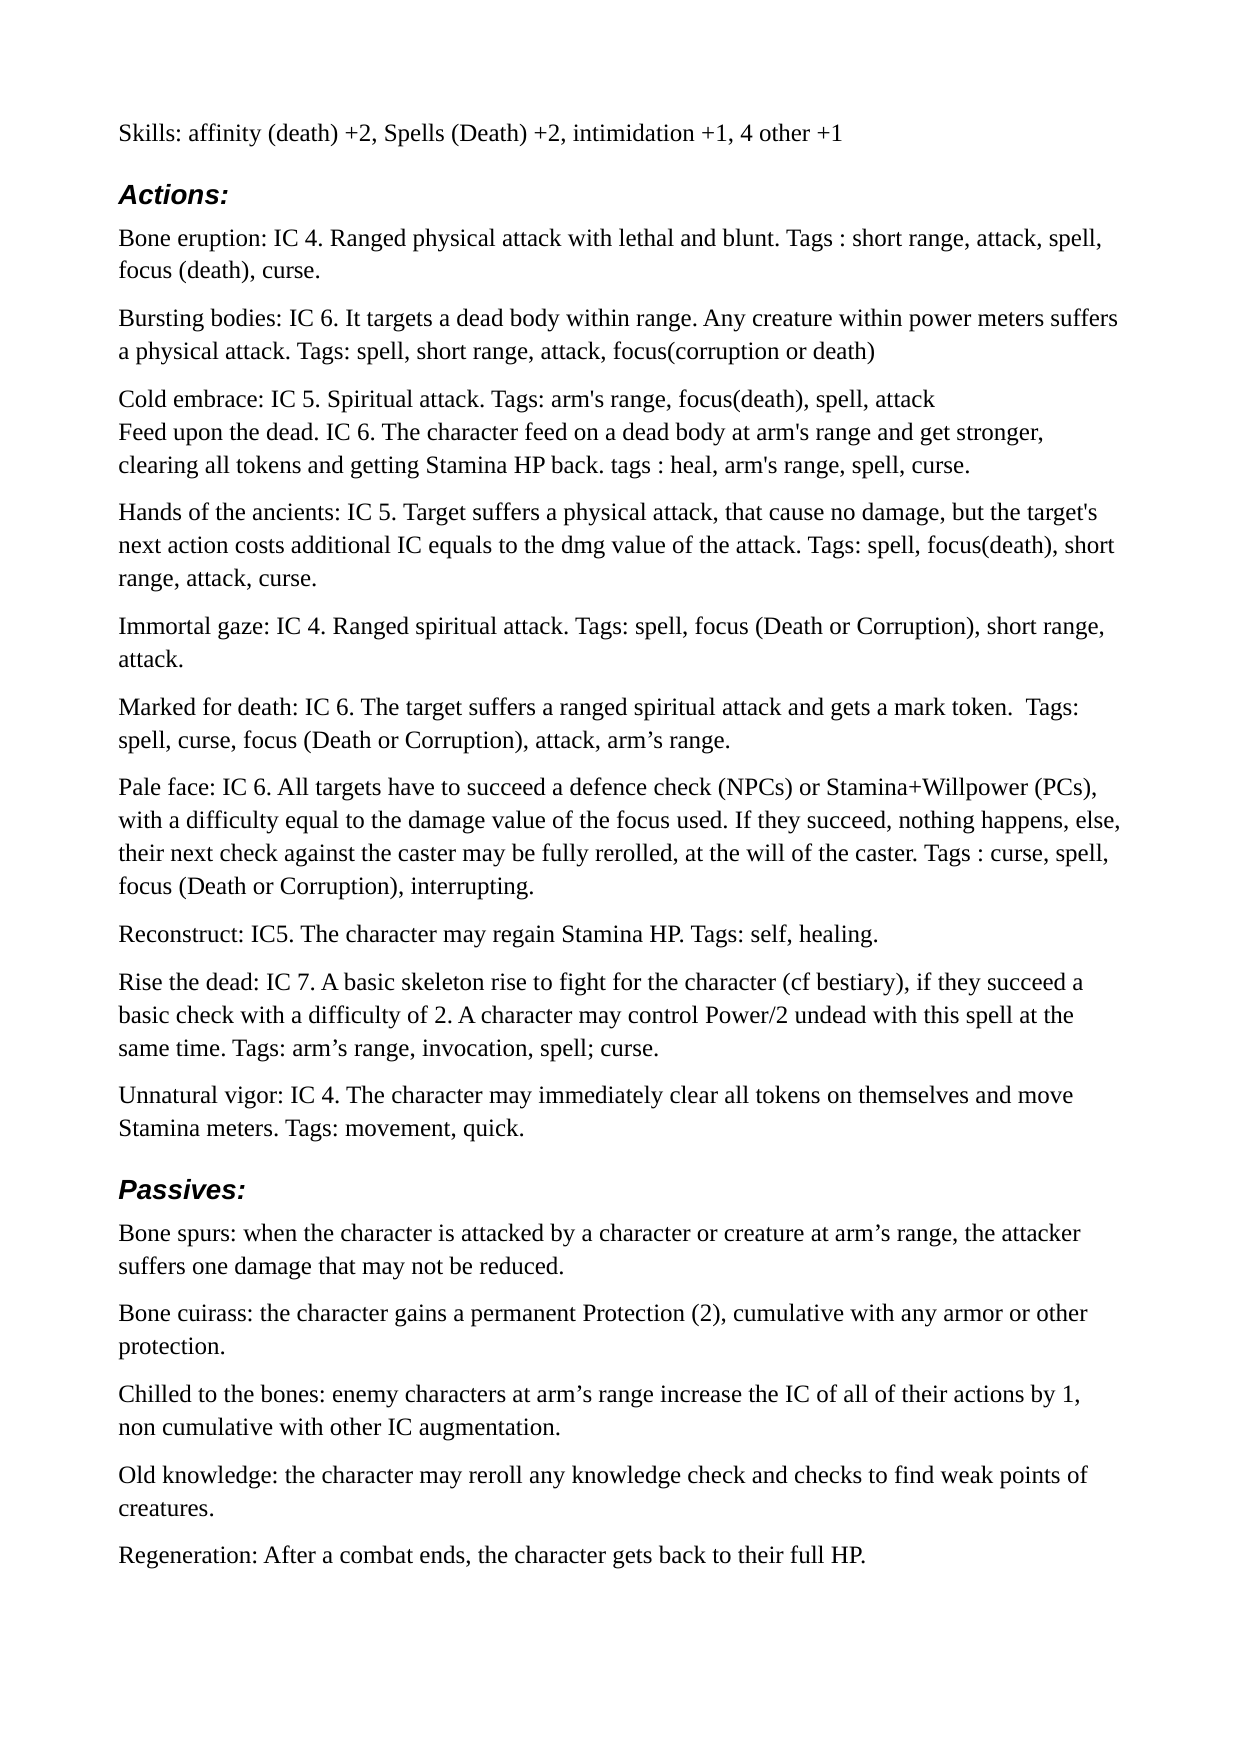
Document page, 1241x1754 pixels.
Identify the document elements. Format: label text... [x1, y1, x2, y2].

text Regeneration: After a combat ends, the character gets back to their full HP. [118, 1540, 1122, 1569]
text Marked for death: IC 6. The target suffers a ranged spiritual attack and gets a mark token. Tags: spell, curse, focus (Death or Corruption), attack, arm’s range. [118, 692, 1122, 753]
text Rise the dead: IC 7. A basic skeleton rise to fight for the character (cf bestiary), if they succeed a basic check with a difficulty of 2. A character may control Power/2 undead with this spell at the same time. Tags: arm’s range, invocation, spell; curse. [118, 967, 1122, 1061]
text Bone eruption: IC 4. Ranged physical attack with lethal and blunt. Tags : short range, attack, spell, focus (death), curse. [118, 223, 1122, 284]
text Chilled to the bones: enemy characters at arm’s range increase the IC of all of their actions by 1, non cumulative with other IC augmentation. [118, 1379, 1122, 1441]
text Pale face: IC 6. All targets have to succeed a defence check (NPCs) or Stamina+Willpower (PCs), with a difficulty equal to the damage value of the focus used. If they succeed, nothing happens, else, their next check against the caster may be fully rerolled, at the will of the caster. Tags : curse, spell, focus (Death or Corruption), interrupting. [118, 772, 1122, 900]
text Reconstruct: IC5. The character may regain Stamina HP. Tags: self, healing. [118, 919, 1122, 948]
text Bursting bodies: IC 6. It targets a dead body within range. Any creature within power meters suffers a physical attack. Tags: spell, short range, attack, focus(corruption or death) [118, 303, 1122, 365]
text Skills: affinity (death) +2, Spells (Death) +2, intimidation +1, 4 other +1 [118, 118, 1122, 147]
text Hands of the ancients: IC 5. Target suffers a physical attack, that cause no damage, but the target's next action costs additional IC equals to the dmg value of the attack. Tags: spell, focus(death), short range, attack, curse. [118, 497, 1122, 592]
text Cold embrace: IC 5. Spiritual attack. Tags: arm's range, focus(death), spell, attack Feed upon the dead. IC 6. The character feed on a dead body at arm's range and get stronger, clearing all tokens and getting Stamina HP back. tags : heal, arm's range, spell, curse. [118, 384, 1122, 479]
text Unnatural vigor: IC 4. The character may immediately clear all tokens on themselves and move Stamina meters. Tags: movement, quick. [118, 1080, 1122, 1142]
subtitle Passives: [118, 1173, 1122, 1205]
subtitle Actions: [118, 178, 1122, 210]
text Bone cuirass: the character gains a permanent Protection (2), cumulative with any armor or other protection. [118, 1298, 1122, 1360]
text Bone spurs: when the character is attacked by a character or creature at arm’s range, the attacker suffers one damage that may not be reduced. [118, 1218, 1122, 1279]
text Old knowledge: the character may reroll any knowledge check and checks to find weak points of creatures. [118, 1460, 1122, 1521]
text Immortal gaze: IC 4. Ranged spiritual attack. Tags: spell, focus (Death or Corruption), short range, attack. [118, 611, 1122, 673]
